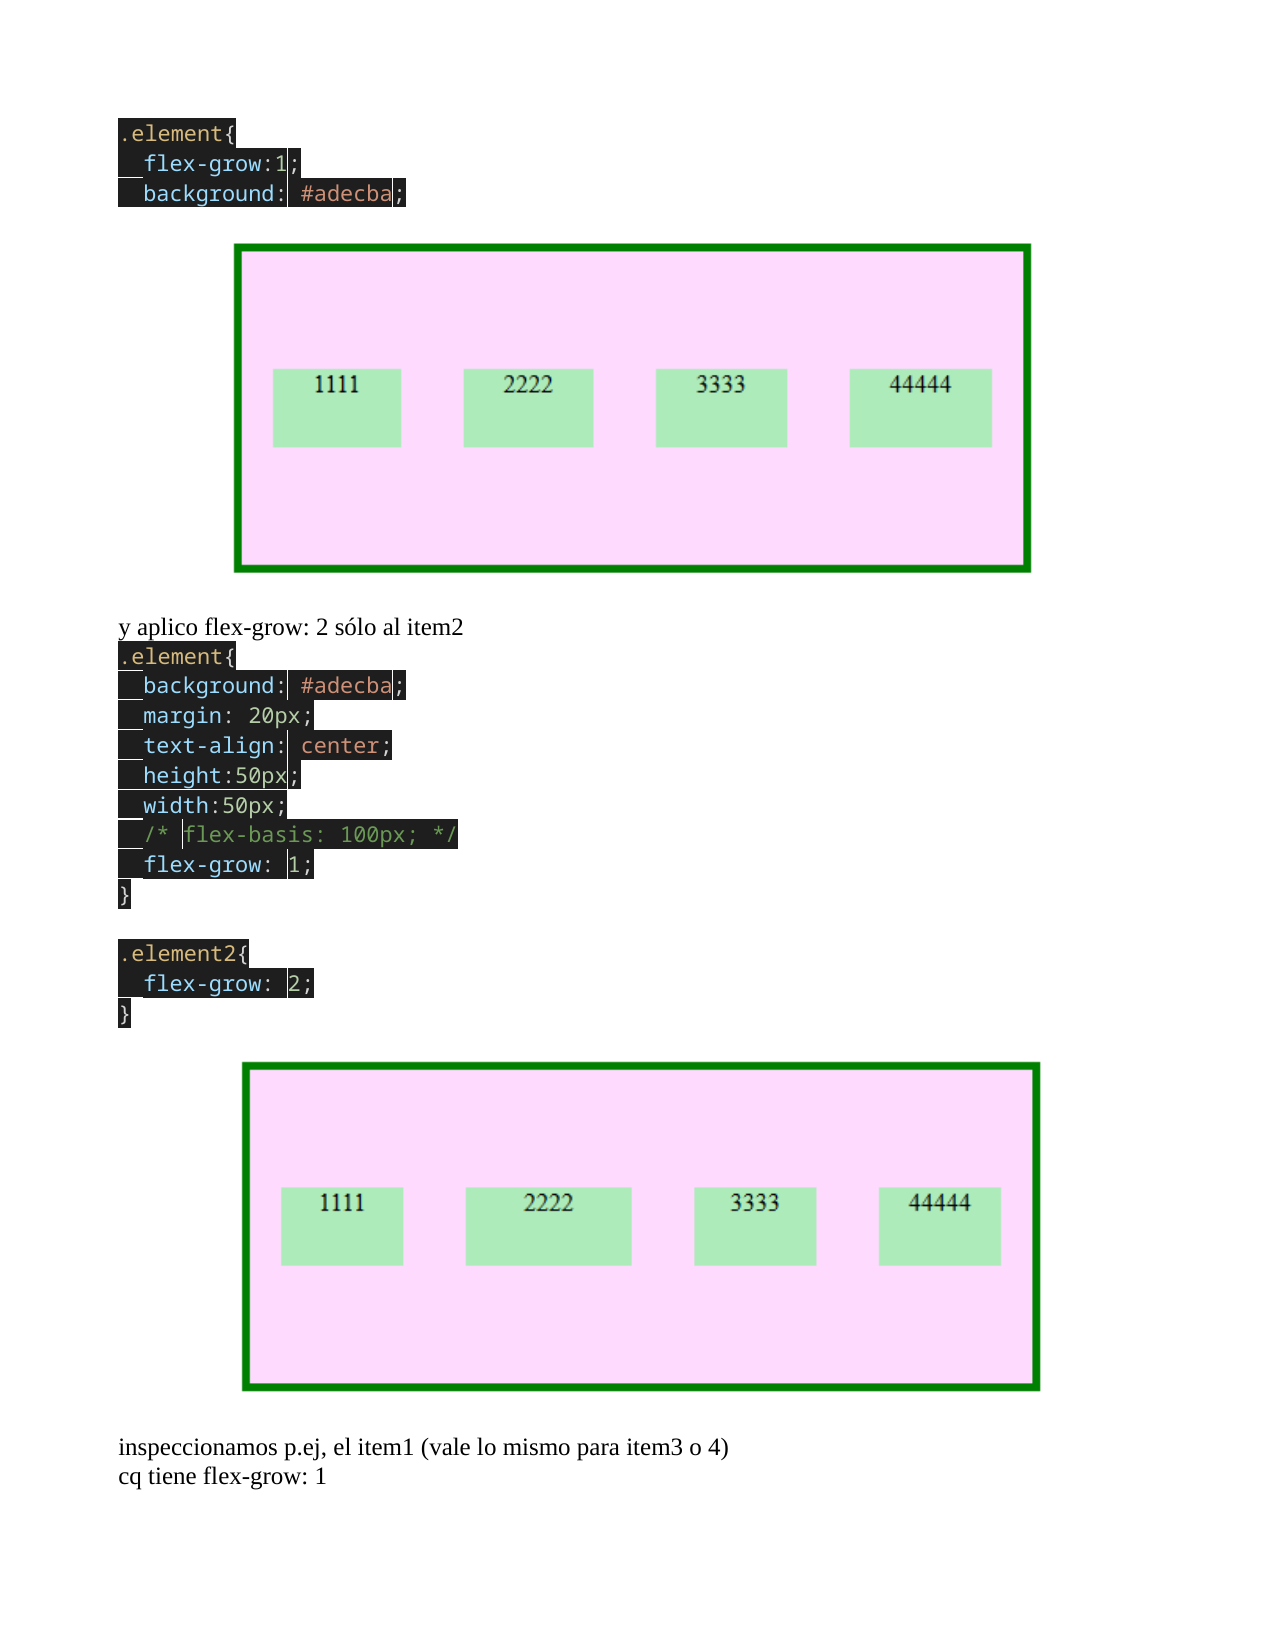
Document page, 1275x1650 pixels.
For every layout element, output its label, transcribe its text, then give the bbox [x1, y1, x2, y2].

text inspeccionamos p.ej, el item1 (vale lo mismo para item3 o 4) [118, 1432, 1157, 1461]
text flex-grow:1; [118, 148, 1157, 178]
text /* flex-basis: 100px; */ [118, 819, 1157, 849]
text flex-grow: 1; [118, 849, 1157, 879]
text background: #adecba; [118, 670, 1157, 700]
text flex-grow: 2; [118, 968, 1157, 998]
text height:50px; [118, 760, 1157, 789]
picture [228, 236, 1047, 584]
text .element{ [118, 118, 1157, 148]
text background: #adecba; [118, 178, 1157, 207]
text margin: 20px; [118, 700, 1157, 730]
text } [118, 879, 1157, 909]
picture [222, 1056, 1053, 1404]
text .element2{ [118, 938, 1157, 968]
text .element{ [118, 641, 1157, 670]
text cq tiene flex-grow: 1 [118, 1461, 1157, 1490]
text } [118, 998, 1157, 1028]
text y aplico flex-grow: 2 sólo al item2 [118, 612, 1157, 641]
text width:50px; [118, 789, 1157, 819]
text text-align: center; [118, 730, 1157, 760]
